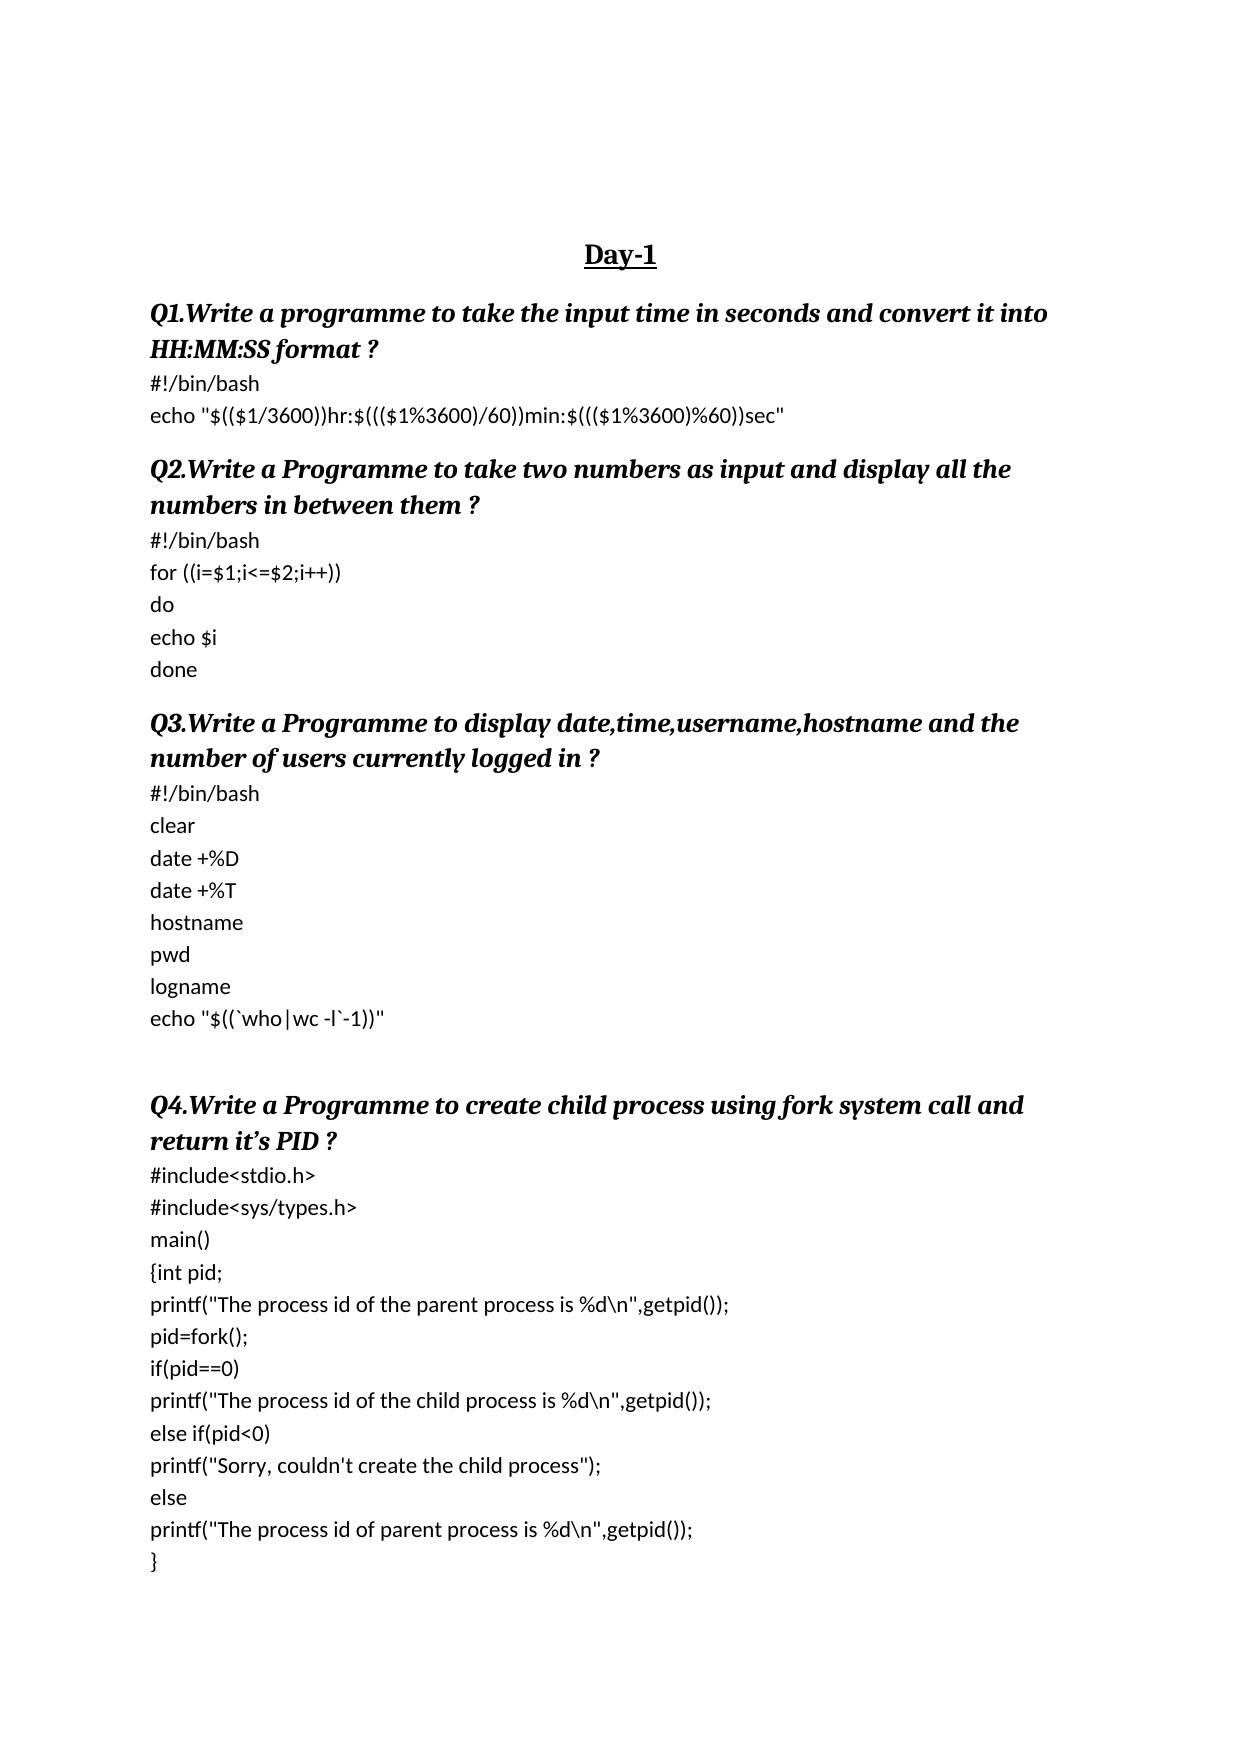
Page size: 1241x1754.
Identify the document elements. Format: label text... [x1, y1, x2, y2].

text #include<stdio.h> [150, 1161, 1091, 1189]
text else [150, 1483, 1091, 1511]
text logname [150, 972, 1091, 1000]
text else if(pid<0) [150, 1419, 1091, 1447]
text printf("The process id of parent process is %d\n",getpid()); [150, 1515, 1091, 1543]
text done [150, 655, 1091, 683]
text #!/bin/bash [150, 526, 1091, 554]
text main() [150, 1226, 1091, 1254]
text printf("The process id of the child process is %d\n",getpid()); [150, 1387, 1091, 1414]
text } [150, 1547, 1091, 1576]
subtitle Q3.Write a Programme to display date,time,username,hostname and the number of users currently logged in ? [150, 708, 1091, 775]
text echo $i [150, 623, 1091, 651]
text clear [150, 811, 1091, 839]
text #!/bin/bash [150, 369, 1091, 397]
subtitle Q1.Write a programme to take the input time in seconds and convert it into HH:MM:SS format ? [150, 298, 1091, 365]
text if(pid==0) [150, 1354, 1091, 1382]
text date +%D [150, 844, 1091, 872]
subtitle Day-1 [150, 238, 1091, 272]
text do [150, 590, 1091, 618]
text echo "$(($1/3600))hr:$((($1%3600)/60))min:$((($1%3600)%60))sec" [150, 402, 1091, 429]
text pwd [150, 940, 1091, 968]
text for ((i=$1;i<=$2;i++)) [150, 558, 1091, 586]
text hostname [150, 908, 1091, 936]
text #!/bin/bash [150, 779, 1091, 807]
text echo "$((`who|wc -l`-1))" [150, 1004, 1091, 1033]
text date +%T [150, 876, 1091, 904]
text printf("The process id of the parent process is %d\n",getpid()); [150, 1290, 1091, 1318]
subtitle Q4.Write a Programme to create child process using fork system call and return it’s PID ? [150, 1090, 1091, 1157]
subtitle Q2.Write a Programme to take two numbers as input and display all the numbers in between them ? [150, 454, 1091, 521]
text printf("Sorry, couldn't create the child process"); [150, 1451, 1091, 1479]
text #include<sys/types.h> [150, 1193, 1091, 1221]
text pid=fork(); [150, 1322, 1091, 1350]
text {int pid; [150, 1258, 1091, 1286]
